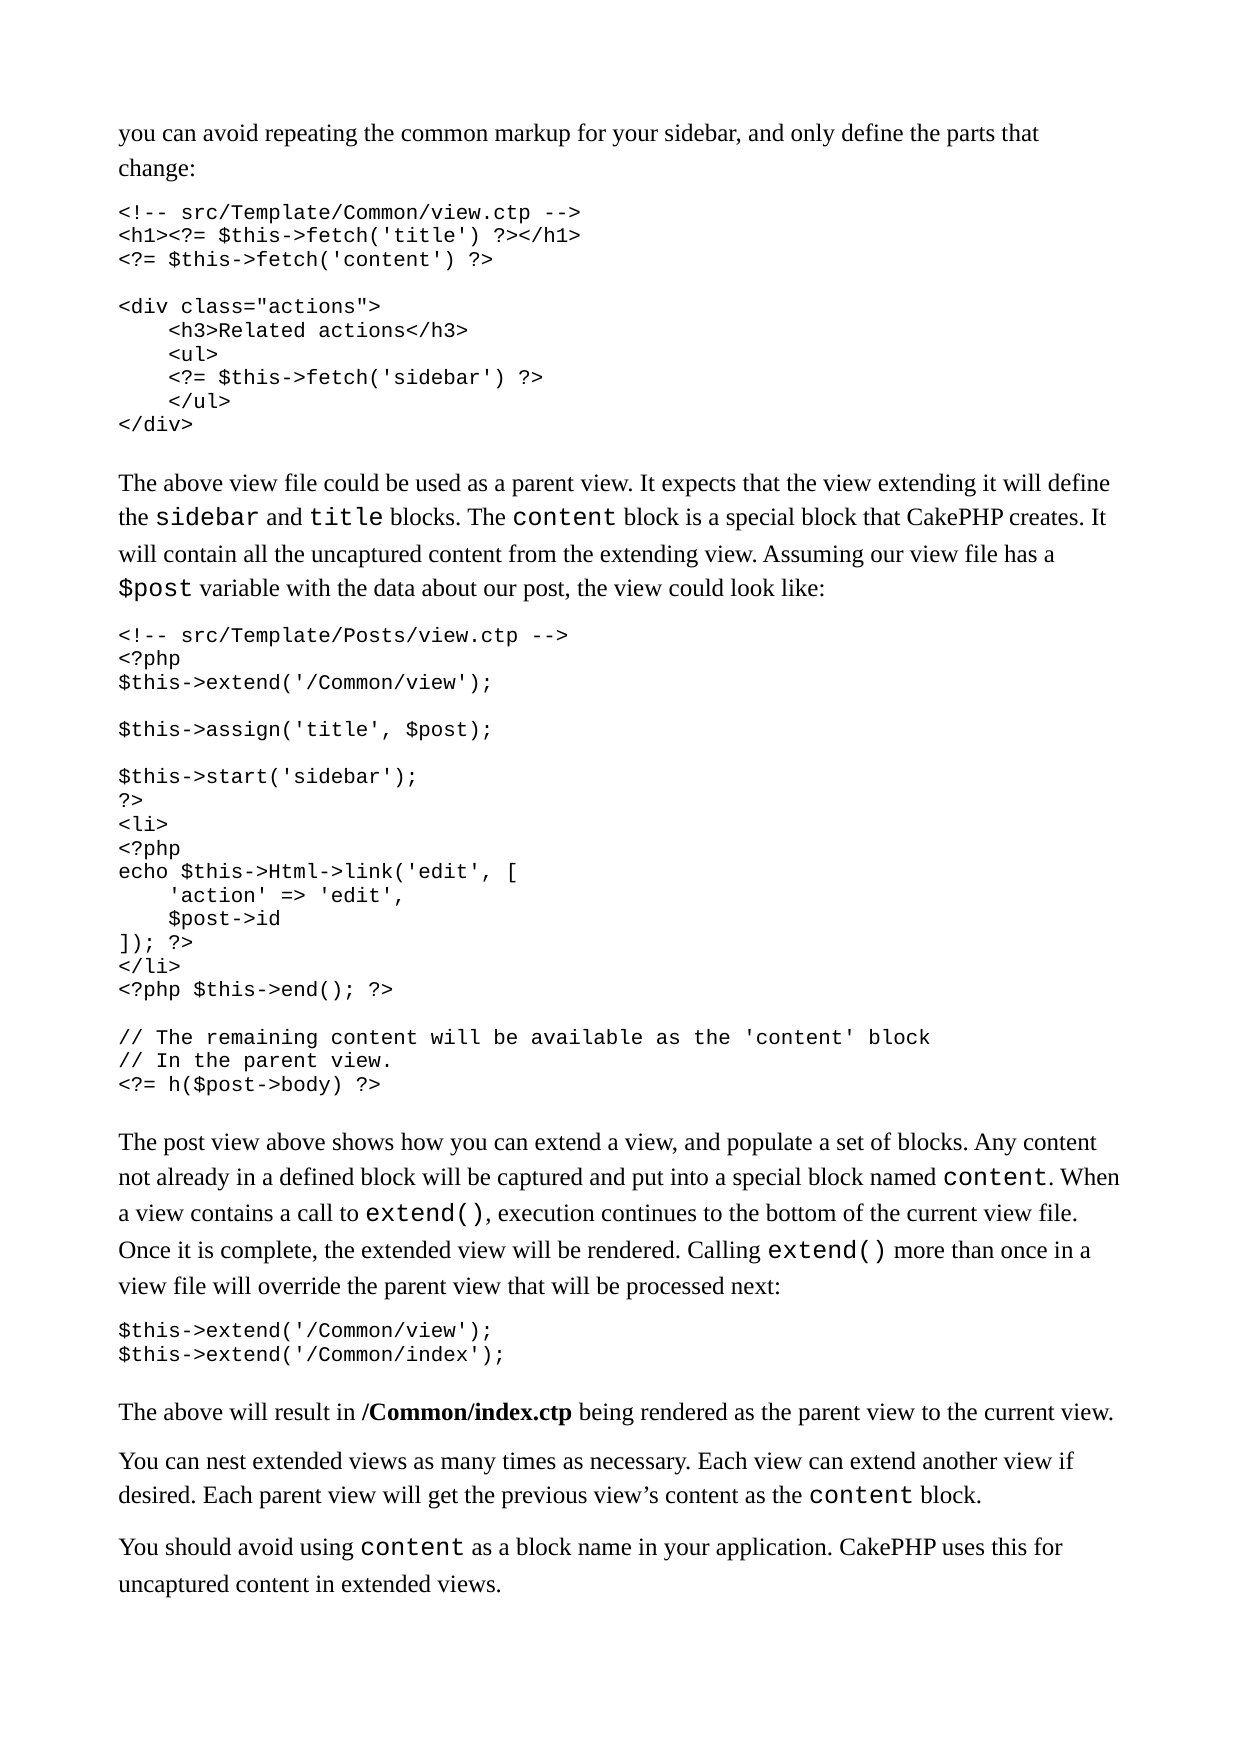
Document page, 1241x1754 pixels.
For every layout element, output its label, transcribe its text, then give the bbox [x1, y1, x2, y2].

text You can nest extended views as many times as necessary. Each view can extend another view if desired. Each parent view will get the previous view’s content as the content block. [118, 1446, 1122, 1511]
text <!-- src/Template/Common/view.ctp --> [118, 202, 1122, 225]
text </li> [118, 956, 1122, 979]
text </ul> [118, 391, 1122, 414]
text echo $this->Html->link('edit', [ [118, 861, 1122, 885]
text <li> [118, 814, 1122, 837]
text <?php $this->end(); ?> [118, 979, 1122, 1003]
text <?= $this->fetch('content') ?> [118, 249, 1122, 273]
text $this->start('sidebar'); [118, 767, 1122, 790]
text The post view above shows how you can extend a view, and populate a set of blocks. Any content not already in a defined block will be captured and put into a special block named content. When a view contains a call to extend(), execution continues to the bottom of the current view file. Once it is complete, the extended view will be rendered. Calling extend() more than once in a view file will override the parent view that will be processed next: [118, 1127, 1122, 1300]
text <?= $this->fetch('sidebar') ?> [118, 367, 1122, 391]
text $this->extend('/Common/view'); [118, 1320, 1122, 1344]
text $post->id [118, 908, 1122, 932]
text You should avoid using content as a block name in your application. CakePHP uses this for uncaptured content in extended views. [118, 1532, 1122, 1597]
text ?> [118, 790, 1122, 814]
text The above will result in /Common/index.ctp being rendered as the parent view to the current view. [118, 1397, 1122, 1426]
text The above view file could be used as a parent view. It expects that the view extending it will define the sidebar and title blocks. The content block is a special block that CakePHP creates. It will contain all the uncaptured content from the extending view. Assuming our view file has a $post variable with the data about our post, the view could look like: [118, 468, 1122, 604]
text // In the parent view. [118, 1050, 1122, 1074]
text </div> [118, 414, 1122, 438]
text <?= h($post->body) ?> [118, 1074, 1122, 1098]
text $this->extend('/Common/index'); [118, 1344, 1122, 1368]
text $this->extend('/Common/view'); [118, 672, 1122, 696]
text <h3>Related actions</h3> [118, 320, 1122, 343]
text <h1><?= $this->fetch('title') ?></h1> [118, 225, 1122, 249]
text <?php [118, 837, 1122, 861]
text <ul> [118, 343, 1122, 367]
text 'action' => 'edit', [118, 885, 1122, 908]
text // The remaining content will be available as the 'content' block [118, 1027, 1122, 1050]
text ]); ?> [118, 932, 1122, 956]
text you can avoid repeating the common markup for your sidebar, and only define the parts that change: [118, 118, 1122, 181]
text <div class="actions"> [118, 296, 1122, 320]
text <!-- src/Template/Posts/view.ctp --> [118, 625, 1122, 648]
text <?php [118, 648, 1122, 672]
text $this->assign('title', $post); [118, 719, 1122, 743]
